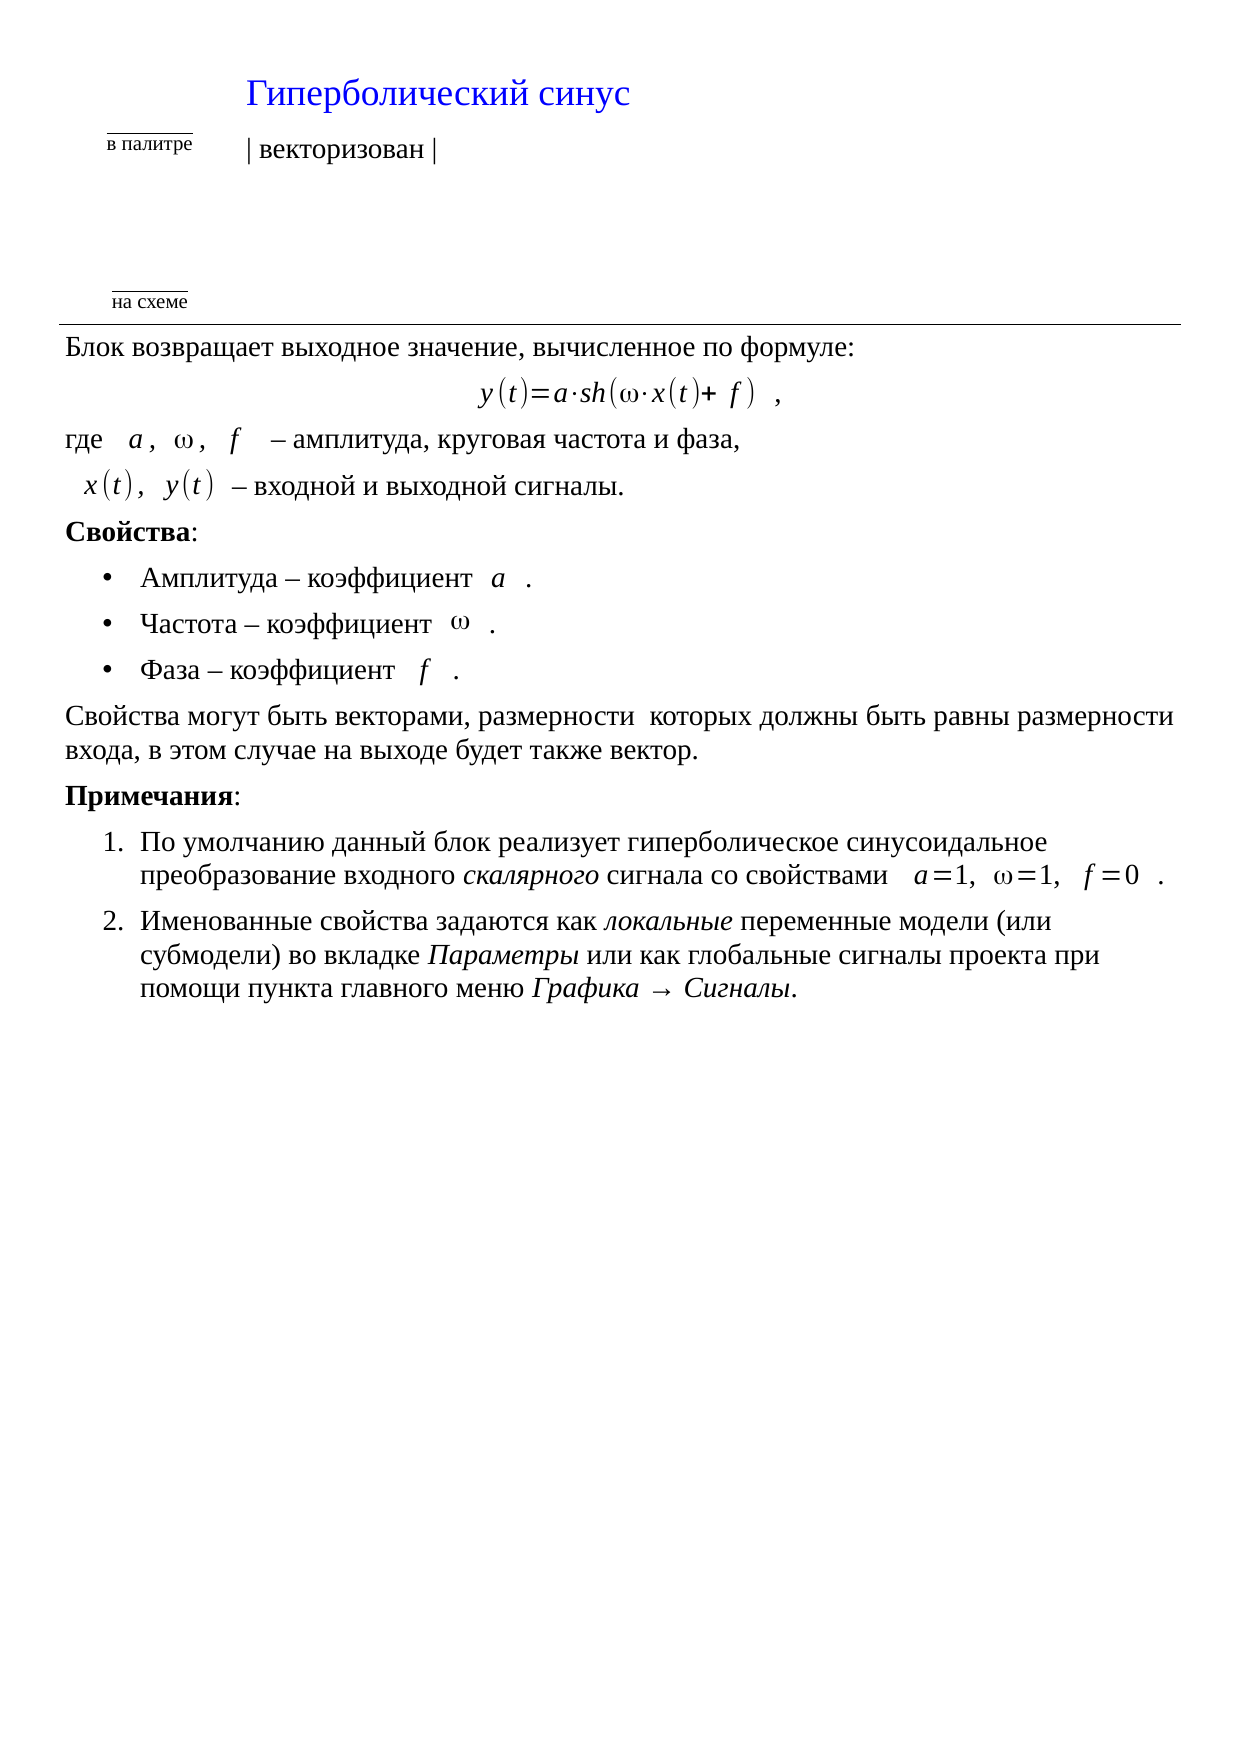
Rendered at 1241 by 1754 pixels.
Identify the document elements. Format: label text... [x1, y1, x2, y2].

table_cell Блок возвращает выходное значение, вычисленное по формуле: , где – амплитуда, круговая частота и фаза, – входной и выходной сигналы. Свойства: Амплитуда – коэффициент. Частота – коэффициент. Фаза – коэффициент. Свойства могут быть векторами, размерности которых должны быть равны размерности входа, в этом случае на выходе будет также вектор. Примечания: По умолчанию данный блок реализует гиперболическое синусоидальное преобразование входного скалярного сигнала со свойствами . Именованные свойства задаются как локальные переменные модели (или субмодели) во вкладке Параметры или как глобальные сигналы проекта при помощи пункта главного меню Графика → Сигналы. [59, 325, 1181, 1022]
table_header Гиперболический синус [240, 59, 1181, 125]
table_cell | векторизован | [240, 125, 1181, 183]
table_cell [240, 284, 1181, 324]
table_cell на схеме [59, 284, 240, 324]
table_header [59, 59, 240, 125]
table_cell [240, 183, 1181, 283]
table_cell в палитре [59, 125, 240, 183]
table_cell [59, 183, 240, 283]
